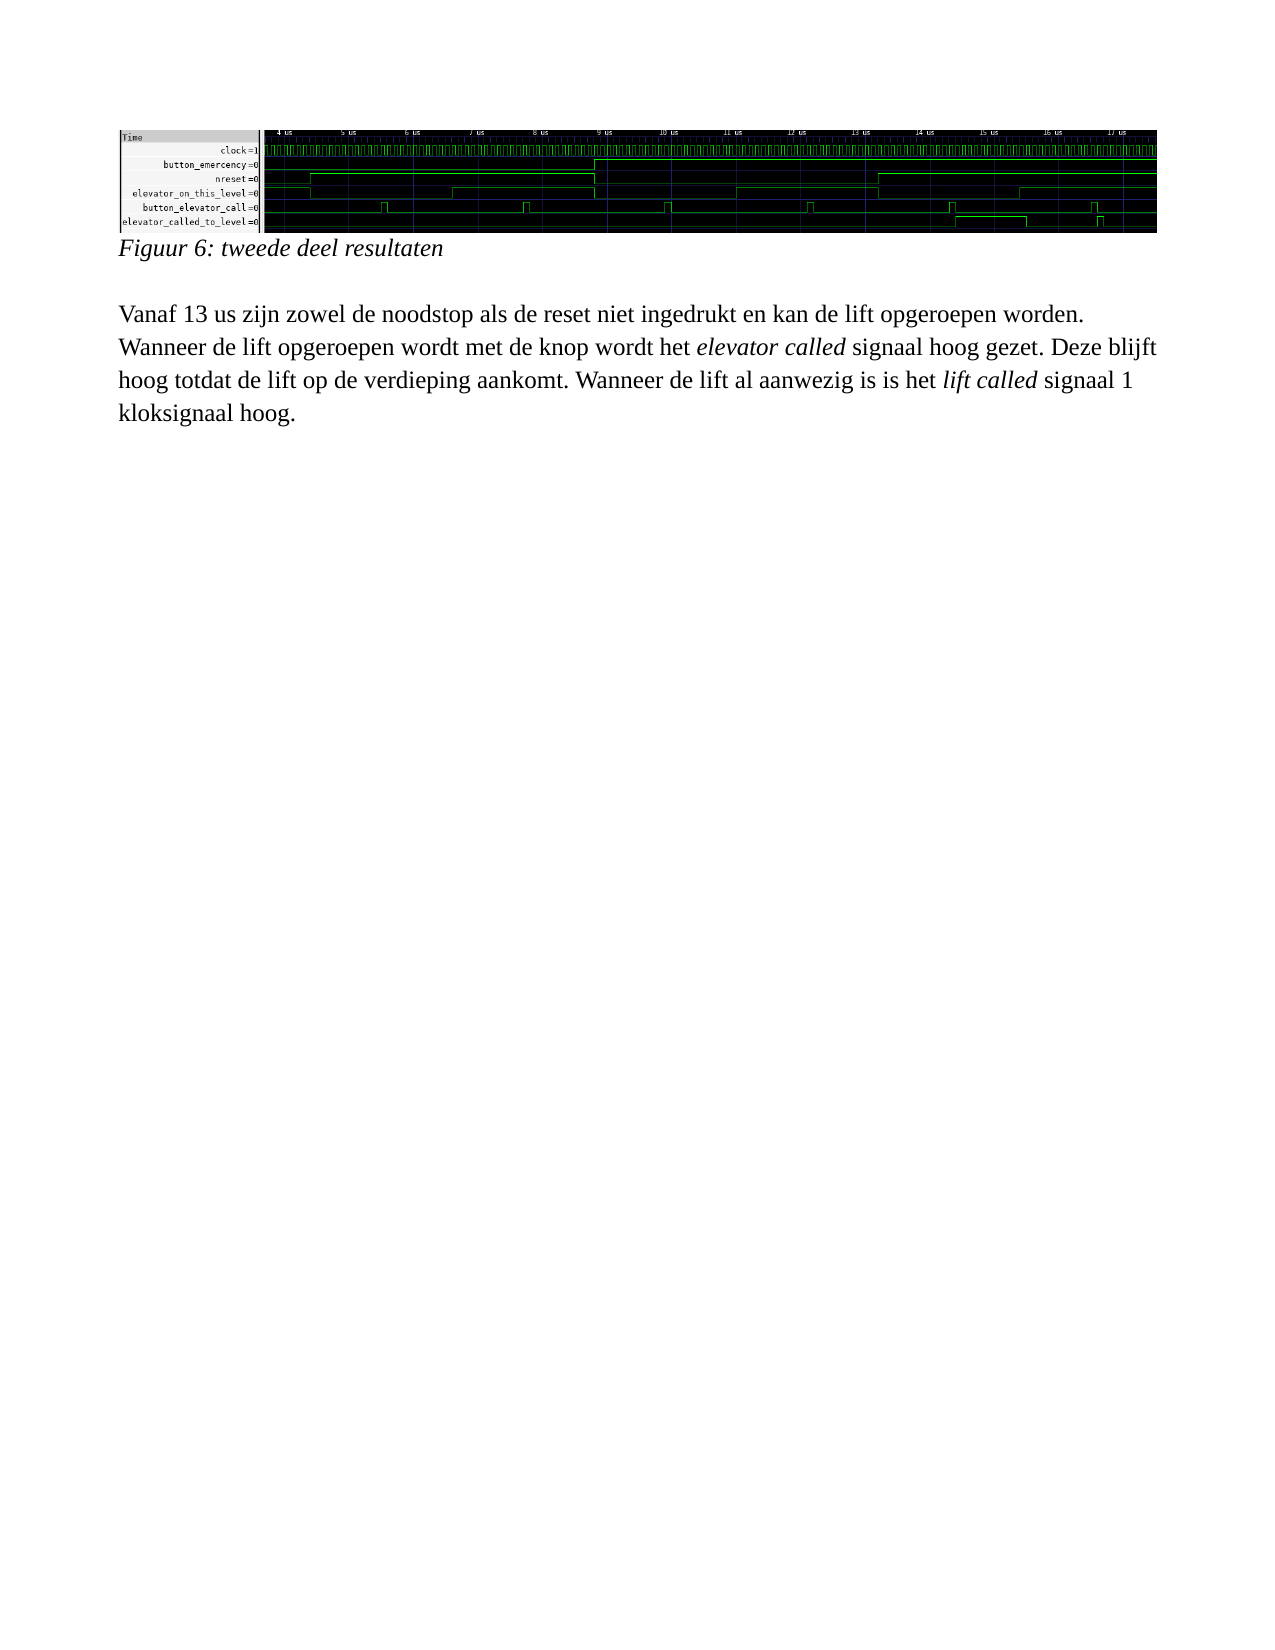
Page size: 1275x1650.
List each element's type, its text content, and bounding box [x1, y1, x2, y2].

text Vanaf 13 us zijn zowel de noodstop als de reset niet ingedrukt en kan de lift opgeroepen worden. Wanneer de lift opgeroepen wordt met de knop wordt het elevator called signaal hoog gezet. Deze blijft hoog totdat de lift op de verdieping aankomt. Wanneer de lift al aanwezig is is het lift called signaal 1 kloksignaal hoog. [118, 262, 1157, 427]
text [118, 118, 1157, 130]
text Figuur 6: tweede deel resultaten [118, 233, 1157, 262]
picture [118, 130, 1157, 233]
